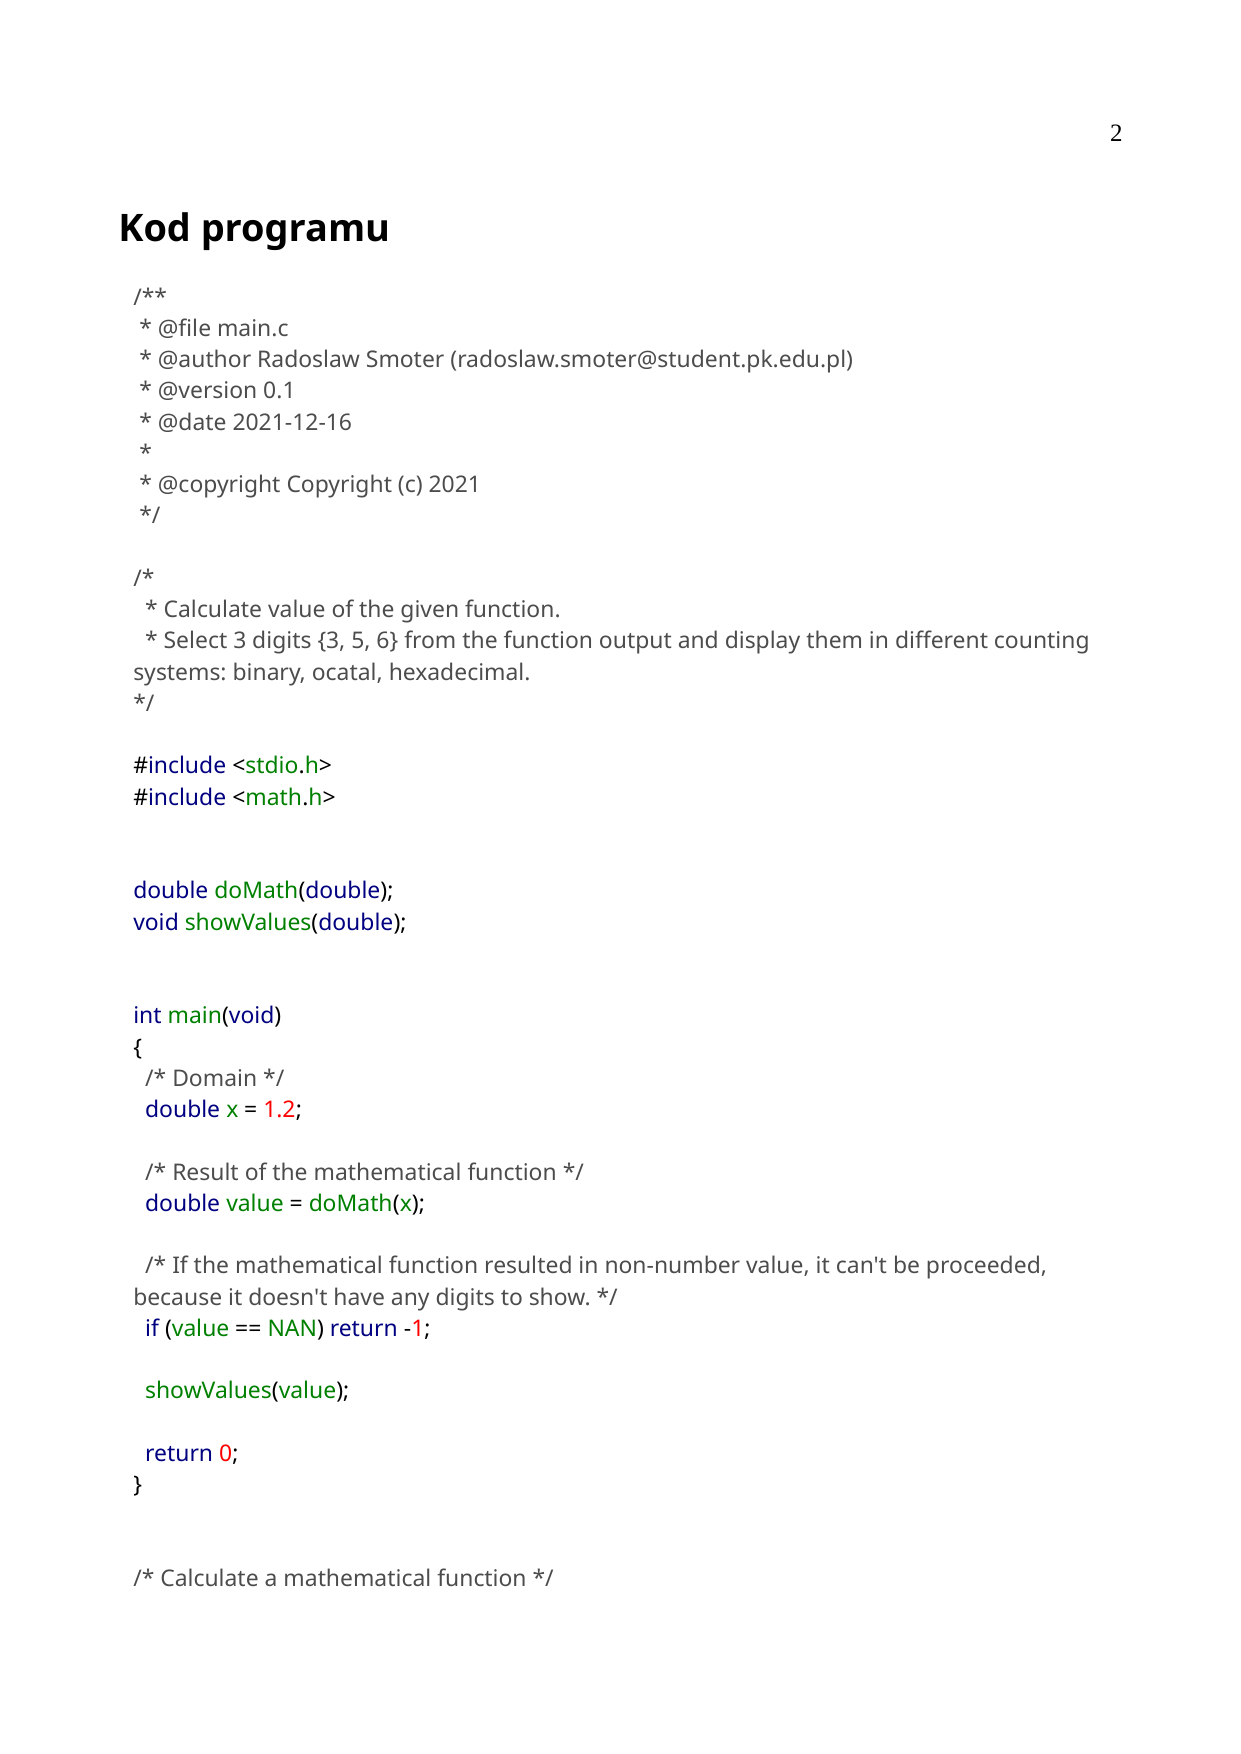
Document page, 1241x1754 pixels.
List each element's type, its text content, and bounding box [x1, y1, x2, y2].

text /* Calculate a mathematical function */ [118, 1562, 1122, 1608]
text * @file main.c [118, 312, 1122, 343]
text * [118, 437, 1122, 468]
text * @version 0.1 [118, 374, 1122, 406]
text void showValues(double); [118, 906, 1122, 937]
text if (value == NAN) return -1; [118, 1312, 1122, 1343]
text /** [118, 266, 1122, 312]
text double value = doMath(x); [118, 1187, 1122, 1218]
text /* Result of the mathematical function */ [118, 1156, 1122, 1187]
text return 0; [118, 1437, 1122, 1468]
text #include <stdio.h> [118, 749, 1122, 781]
text * Select 3 digits {3, 5, 6} from the function output and display them in different counting systems: binary, ocatal, hexadecimal. [118, 624, 1122, 687]
text #include <math.h> [118, 781, 1122, 812]
text } [118, 1468, 1122, 1499]
text /* If the mathematical function resulted in non-number value, it can't be proceeded, because it doesn't have any digits to show. */ [118, 1249, 1122, 1312]
text * @copyright Copyright (c) 2021 [118, 468, 1122, 499]
text int main(void) [118, 999, 1122, 1031]
text { [118, 1031, 1122, 1062]
text double doMath(double); [118, 874, 1122, 906]
text * @author Radoslaw Smoter (radoslaw.smoter@student.pk.edu.pl) [118, 343, 1122, 374]
text showValues(value); [118, 1374, 1122, 1406]
text */ [118, 499, 1122, 531]
text * @date 2021-12-16 [118, 406, 1122, 437]
text double x = 1.2; [118, 1093, 1122, 1124]
text */ [118, 687, 1122, 718]
text /* [118, 562, 1122, 593]
text /* Domain */ [118, 1062, 1122, 1093]
subtitle Kod programu [118, 201, 1122, 253]
text * Calculate value of the given function. [118, 593, 1122, 624]
